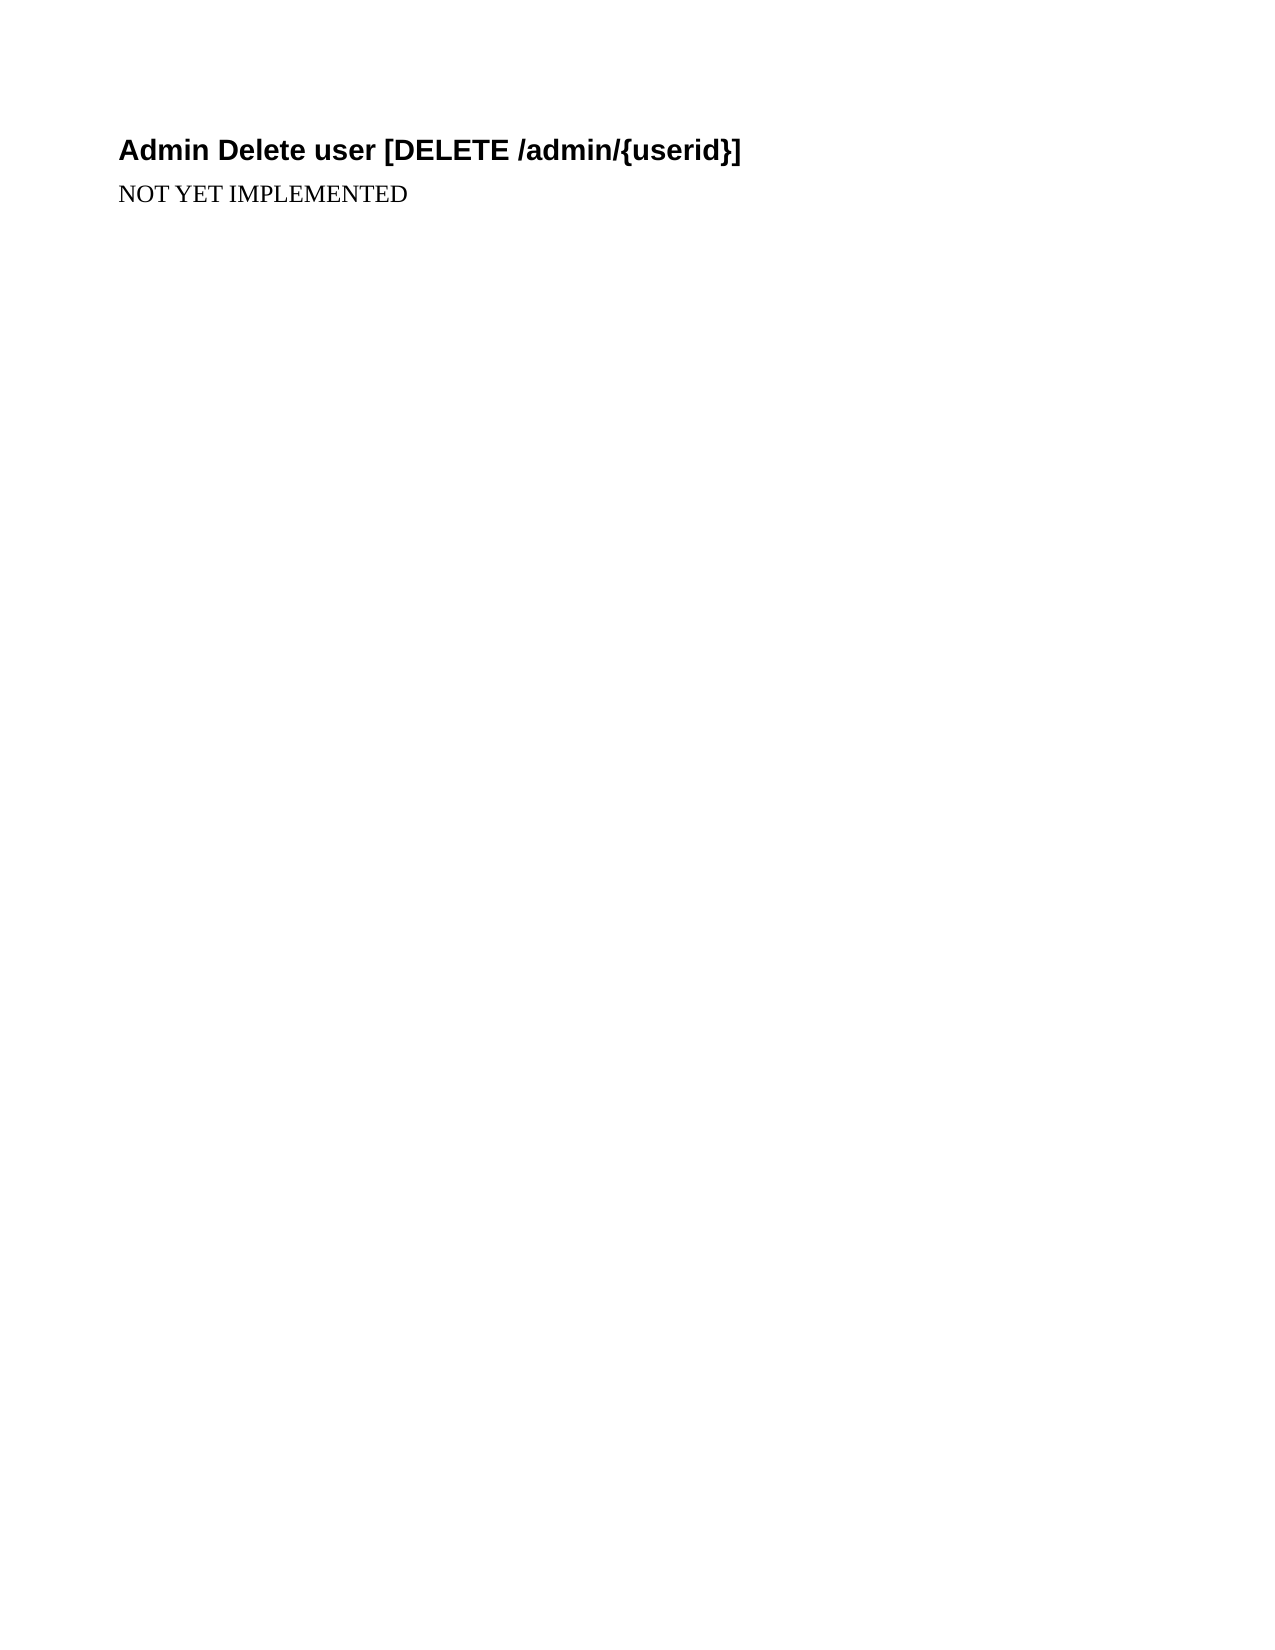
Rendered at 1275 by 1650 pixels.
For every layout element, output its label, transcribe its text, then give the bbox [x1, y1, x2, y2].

text NOT YET IMPLEMENTED [118, 179, 1157, 208]
subtitle Admin Delete user [DELETE /admin/{userid}] [118, 133, 1157, 166]
